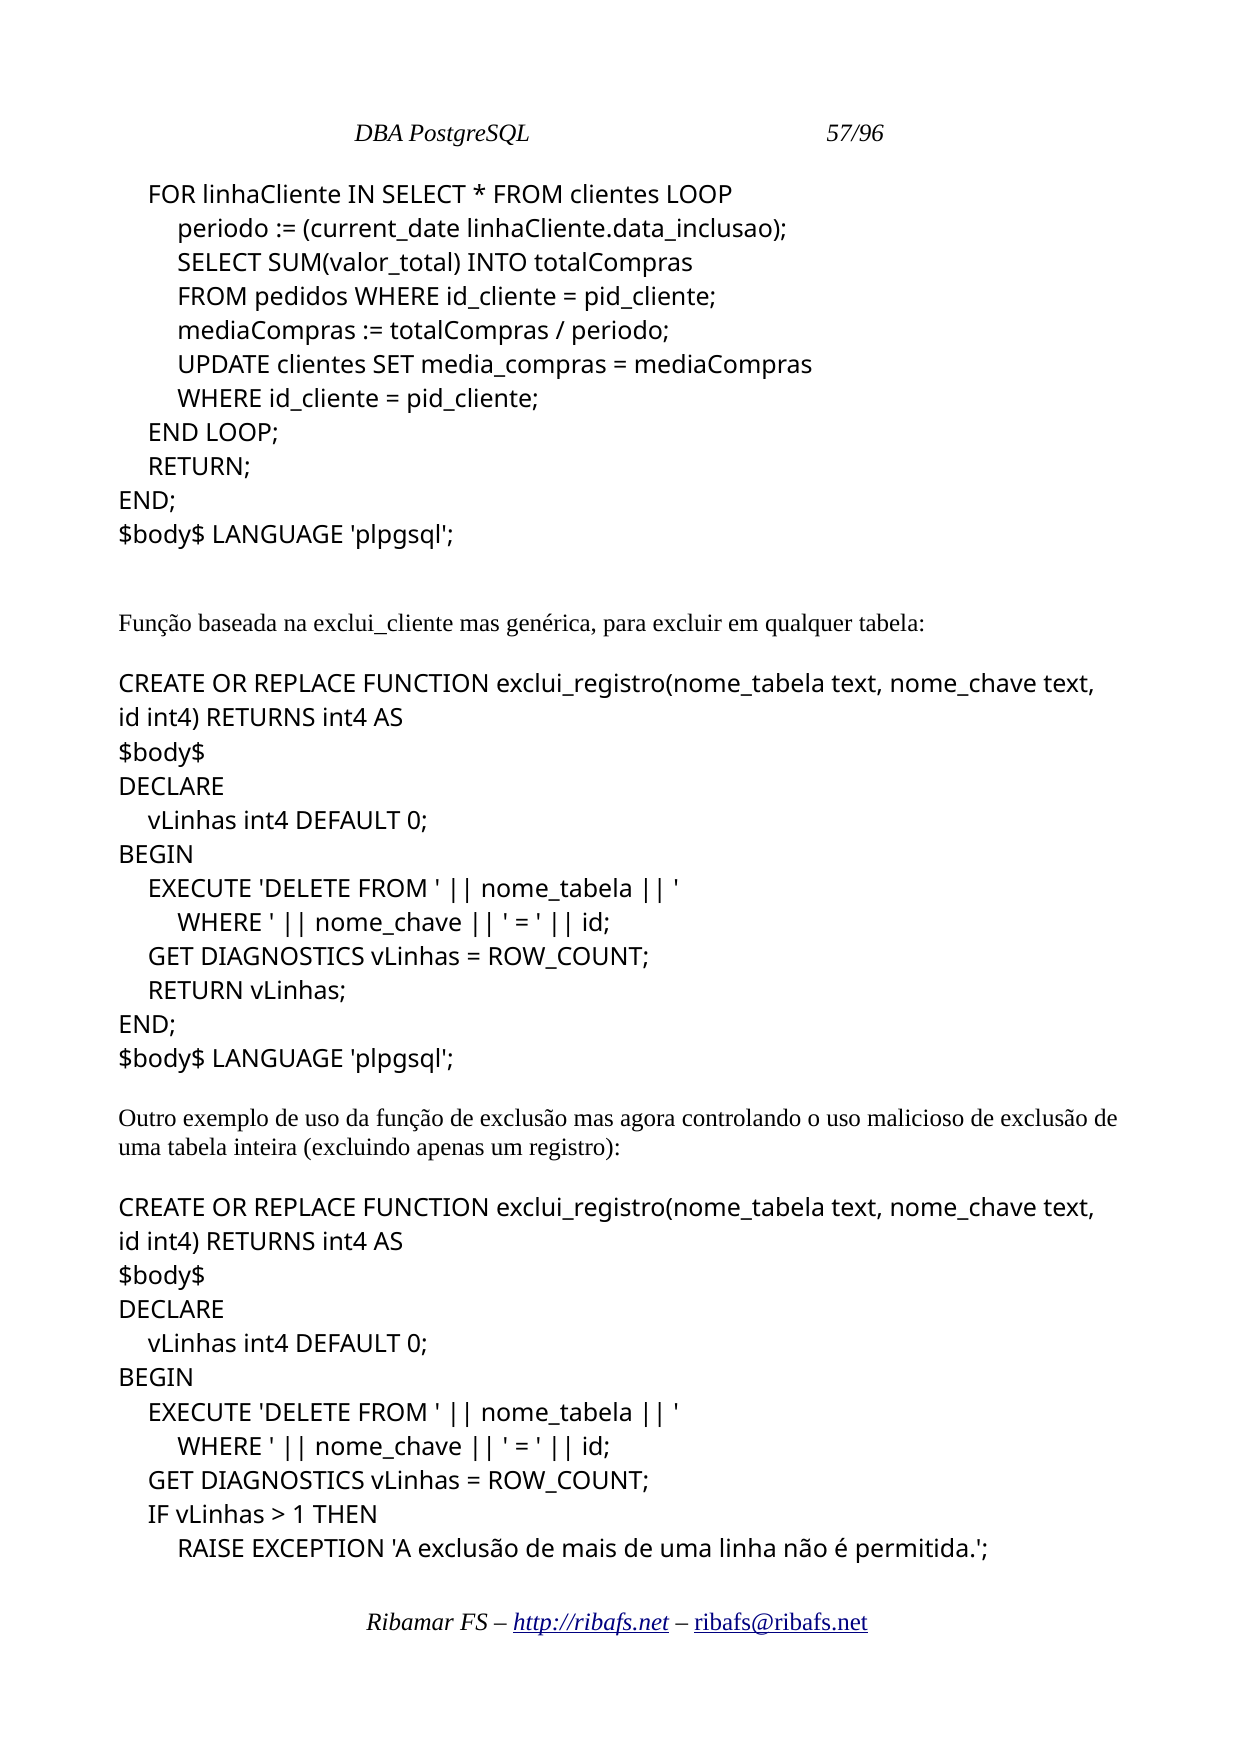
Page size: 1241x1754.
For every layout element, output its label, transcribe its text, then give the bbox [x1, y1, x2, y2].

text CREATE OR REPLACE FUNCTION exclui_registro(nome_tabela text, nome_chave text, id int4) RETURNS int4 AS [118, 1190, 1122, 1258]
text IF vLinhas > 1 THEN [118, 1496, 1122, 1530]
text END; [118, 483, 1122, 517]
text RETURN; [118, 449, 1122, 483]
text UPDATE clientes SET media_compras = mediaCompras [118, 347, 1122, 381]
text BEGIN [118, 1360, 1122, 1394]
text SELECT SUM(valor_total) INTO totalCompras [118, 244, 1122, 278]
text $body$ LANGUAGE 'plpgsql'; [118, 1041, 1122, 1075]
text FOR linhaCliente IN SELECT * FROM clientes LOOP [118, 176, 1122, 210]
text $body$ LANGUAGE 'plpgsql'; [118, 517, 1122, 551]
text $body$ [118, 1258, 1122, 1292]
text WHERE ' || nome_chave || ' = ' || id; [118, 904, 1122, 938]
text GET DIAGNOSTICS vLinhas = ROW_COUNT; [118, 938, 1122, 973]
text EXECUTE 'DELETE FROM ' || nome_tabela || ' [118, 1394, 1122, 1428]
text WHERE ' || nome_chave || ' = ' || id; [118, 1428, 1122, 1462]
text $body$ [118, 734, 1122, 768]
text RETURN vLinhas; [118, 973, 1122, 1007]
text GET DIAGNOSTICS vLinhas = ROW_COUNT; [118, 1462, 1122, 1496]
text mediaCompras := totalCompras / periodo; [118, 313, 1122, 347]
text DECLARE [118, 768, 1122, 802]
text DECLARE [118, 1292, 1122, 1326]
text CREATE OR REPLACE FUNCTION exclui_registro(nome_tabela text, nome_chave text, id int4) RETURNS int4 AS [118, 666, 1122, 734]
text WHERE id_cliente = pid_cliente; [118, 381, 1122, 415]
text END LOOP; [118, 415, 1122, 449]
text vLinhas int4 DEFAULT 0; [118, 1326, 1122, 1360]
text BEGIN [118, 836, 1122, 870]
text periodo := (current_date linhaCliente.data_inclusao); [118, 210, 1122, 244]
text RAISE EXCEPTION 'A exclusão de mais de uma linha não é permitida.'; [118, 1530, 1122, 1564]
text Outro exemplo de uso da função de exclusão mas agora controlando o uso malicioso de exclusão de uma tabela inteira (excluindo apenas um registro): [118, 1103, 1122, 1161]
text vLinhas int4 DEFAULT 0; [118, 802, 1122, 836]
text FROM pedidos WHERE id_cliente = pid_cliente; [118, 278, 1122, 313]
text END; [118, 1007, 1122, 1041]
text Função baseada na exclui_cliente mas genérica, para excluir em qualquer tabela: [118, 608, 1122, 637]
text EXECUTE 'DELETE FROM ' || nome_tabela || ' [118, 870, 1122, 904]
